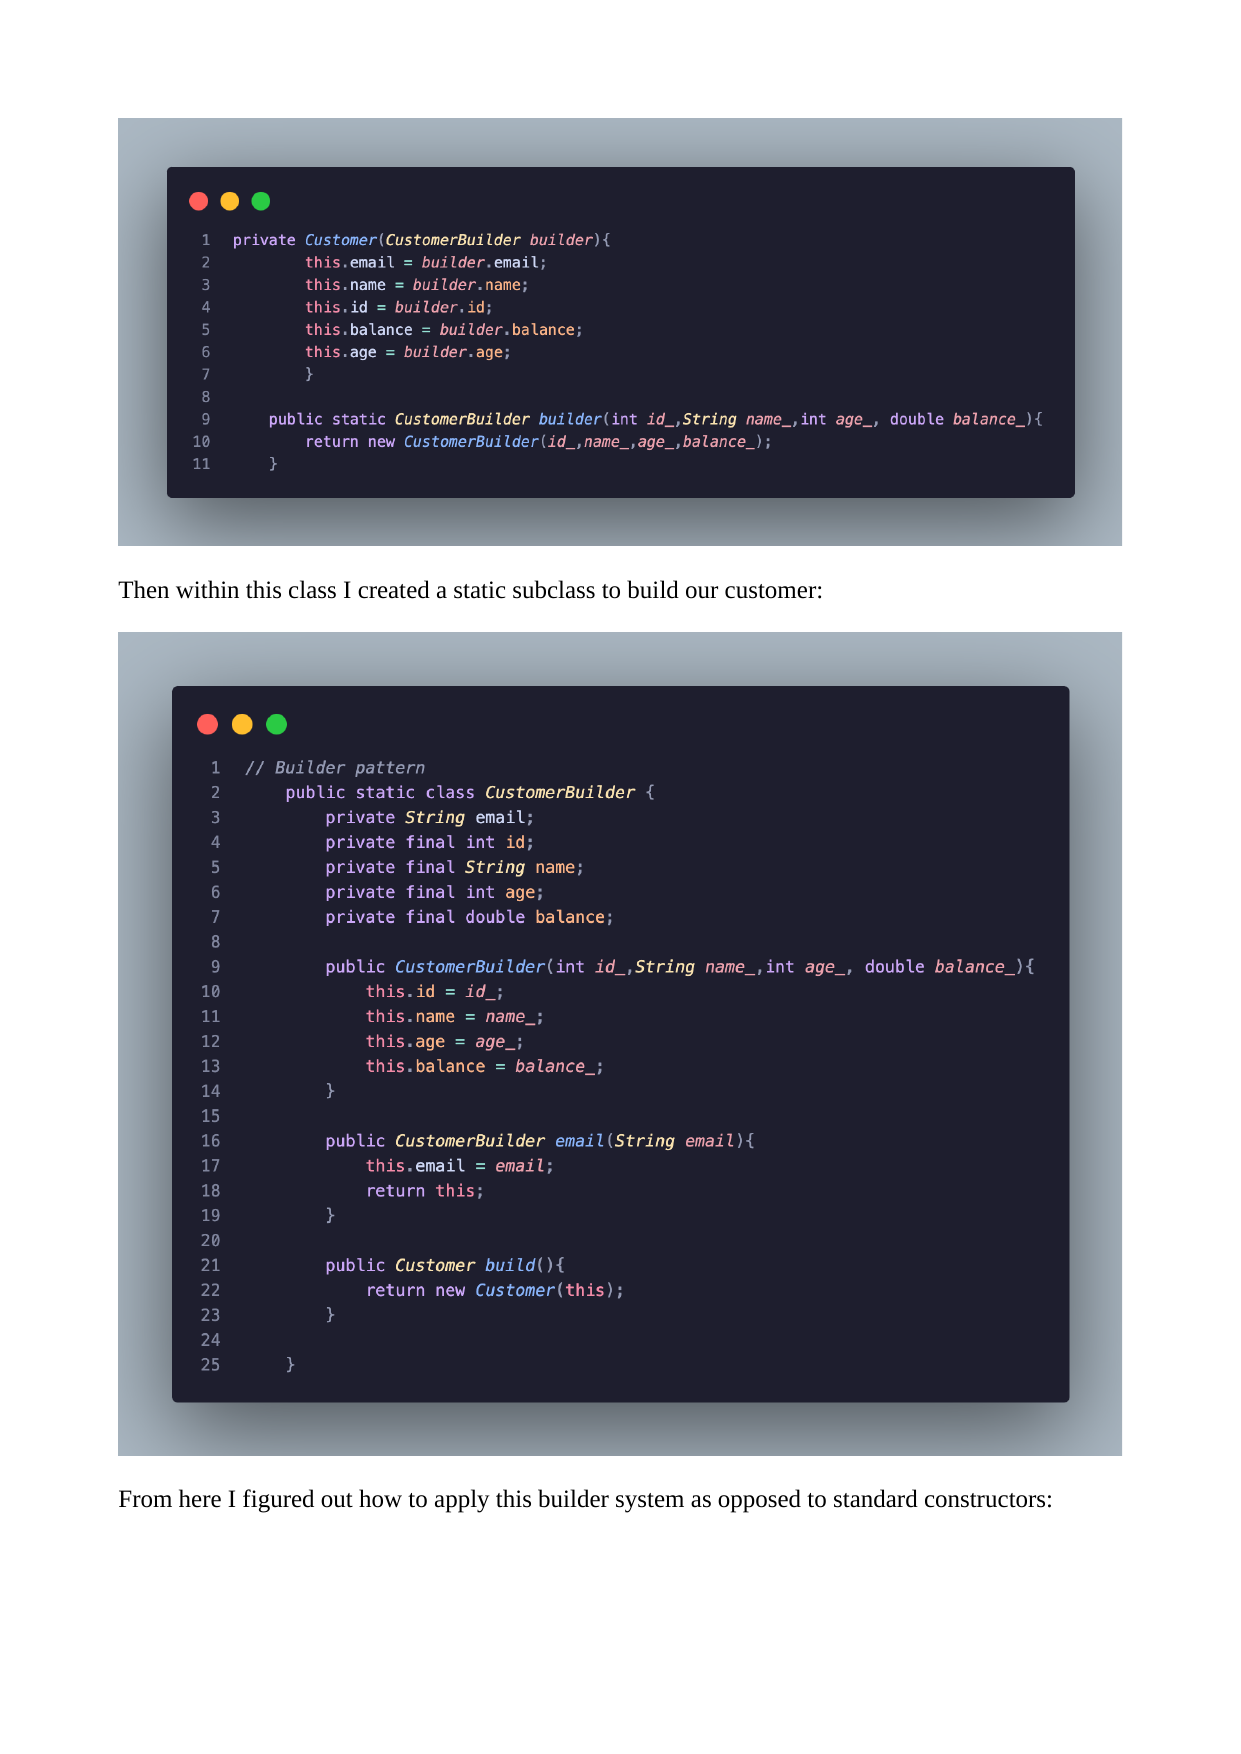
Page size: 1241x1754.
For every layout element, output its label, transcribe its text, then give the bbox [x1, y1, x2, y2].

text Then within this class I created a static subclass to build our customer: [118, 575, 1122, 603]
picture [118, 118, 1123, 546]
text From here I figured out how to apply this builder system as opposed to standard constructors: [118, 1484, 1122, 1513]
picture [118, 632, 1123, 1456]
